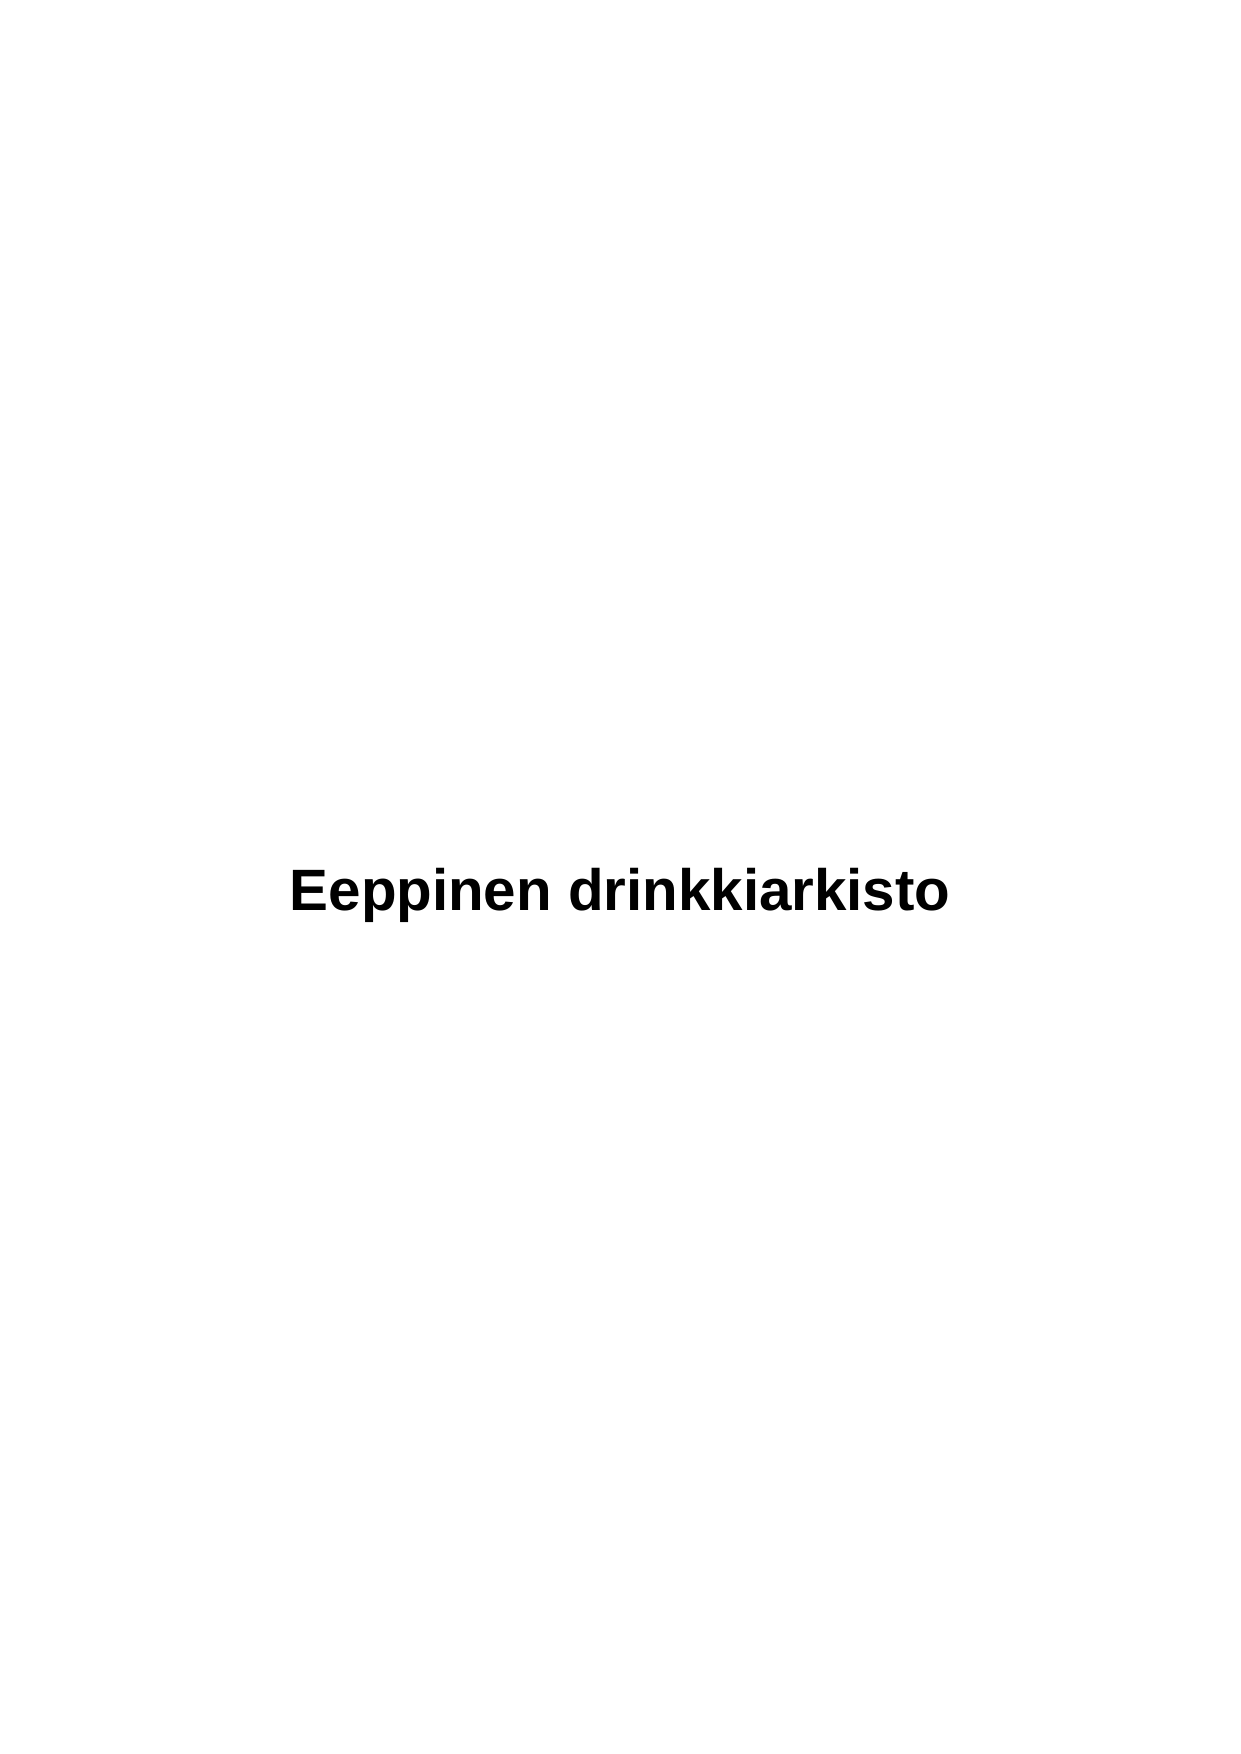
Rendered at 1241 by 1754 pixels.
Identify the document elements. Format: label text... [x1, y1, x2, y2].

title Eeppinen drinkkiarkisto [281, 856, 960, 923]
